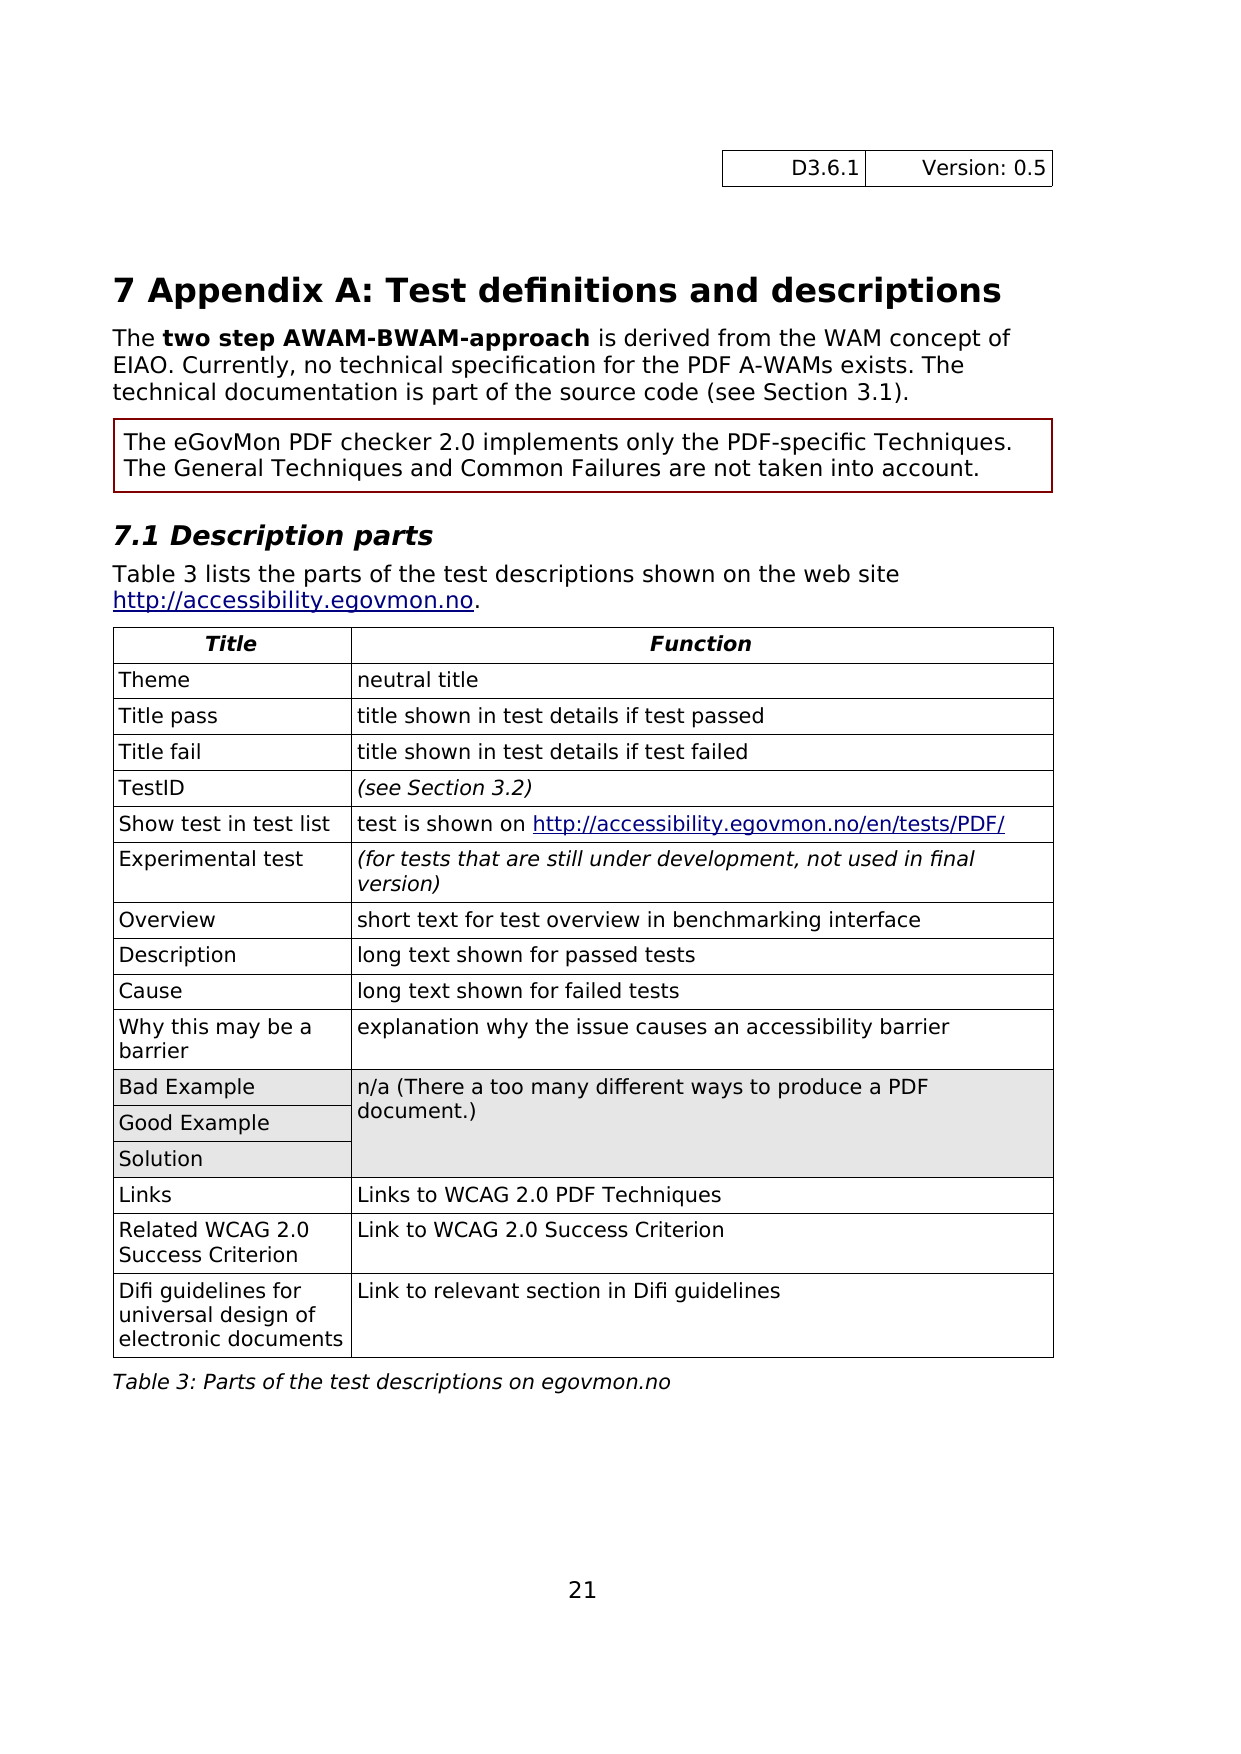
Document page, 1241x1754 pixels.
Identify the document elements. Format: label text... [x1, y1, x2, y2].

table_cell title shown in test details if test failed [352, 735, 1053, 770]
table_cell title shown in test details if test passed [352, 699, 1053, 734]
table_cell Experimental test [114, 843, 351, 902]
table_cell Show test in test list [114, 807, 351, 842]
text Table 3: Parts of the test descriptions on egovmon.no [112, 1370, 1053, 1394]
table_cell (see Section 3.2) [352, 771, 1053, 806]
table_cell Links to WCAG 2.0 PDF Techniques [352, 1178, 1053, 1213]
text Table 3 lists the parts of the test descriptions shown on the web site http://accessibility.egovmon.no. [112, 561, 1053, 614]
table_cell Link to WCAG 2.0 Success Criterion [352, 1214, 1053, 1273]
table_cell Cause [114, 975, 351, 1009]
table_cell Overview [114, 903, 351, 938]
subtitle Description parts [112, 521, 1053, 552]
table_cell Difi guidelines for universal design of electronic documents [114, 1274, 351, 1357]
table_cell Title fail [114, 735, 351, 770]
table_cell Related WCAG 2.0 Success Criterion [114, 1214, 351, 1273]
table_cell Link to relevant section in Difi guidelines [352, 1274, 1053, 1357]
table_header Function [352, 628, 1053, 663]
table_cell Bad Example [114, 1070, 351, 1105]
text The two step AWAM-BWAM-approach is derived from the WAM concept of EIAO. Currently, no technical specification for the PDF A-WAMs exists. The technical documentation is part of the source code (see Section 3.1). [112, 325, 1053, 405]
table_cell Solution [114, 1142, 351, 1177]
table_cell short text for test overview in benchmarking interface [352, 903, 1053, 938]
table_cell TestID [114, 771, 351, 806]
table_cell explanation why the issue causes an accessibility barrier [352, 1010, 1053, 1069]
table_cell Description [114, 939, 351, 974]
table_cell Good Example [114, 1106, 351, 1141]
table_header Title [114, 628, 351, 663]
table_cell neutral title [352, 664, 1053, 698]
table_cell test is shown on http://accessibility.egovmon.no/en/tests/PDF/ [352, 807, 1053, 842]
table_cell long text shown for passed tests [352, 939, 1053, 974]
text The eGovMon PDF checker 2.0 implements only the PDF-specific Techniques. The General Techniques and Common Failures are not taken into account. [115, 420, 1051, 491]
table_cell long text shown for failed tests [352, 975, 1053, 1009]
table_cell (for tests that are still under development, not used in final version) [352, 843, 1053, 902]
subtitle Appendix A: Test definitions and descriptions [112, 272, 1053, 310]
table_cell Theme [114, 664, 351, 698]
table_cell Title pass [114, 699, 351, 734]
table_cell n/a (There a too many different ways to produce a PDF document.) [352, 1070, 1053, 1177]
table_cell Why this may be a barrier [114, 1010, 351, 1069]
table_cell Links [114, 1178, 351, 1213]
